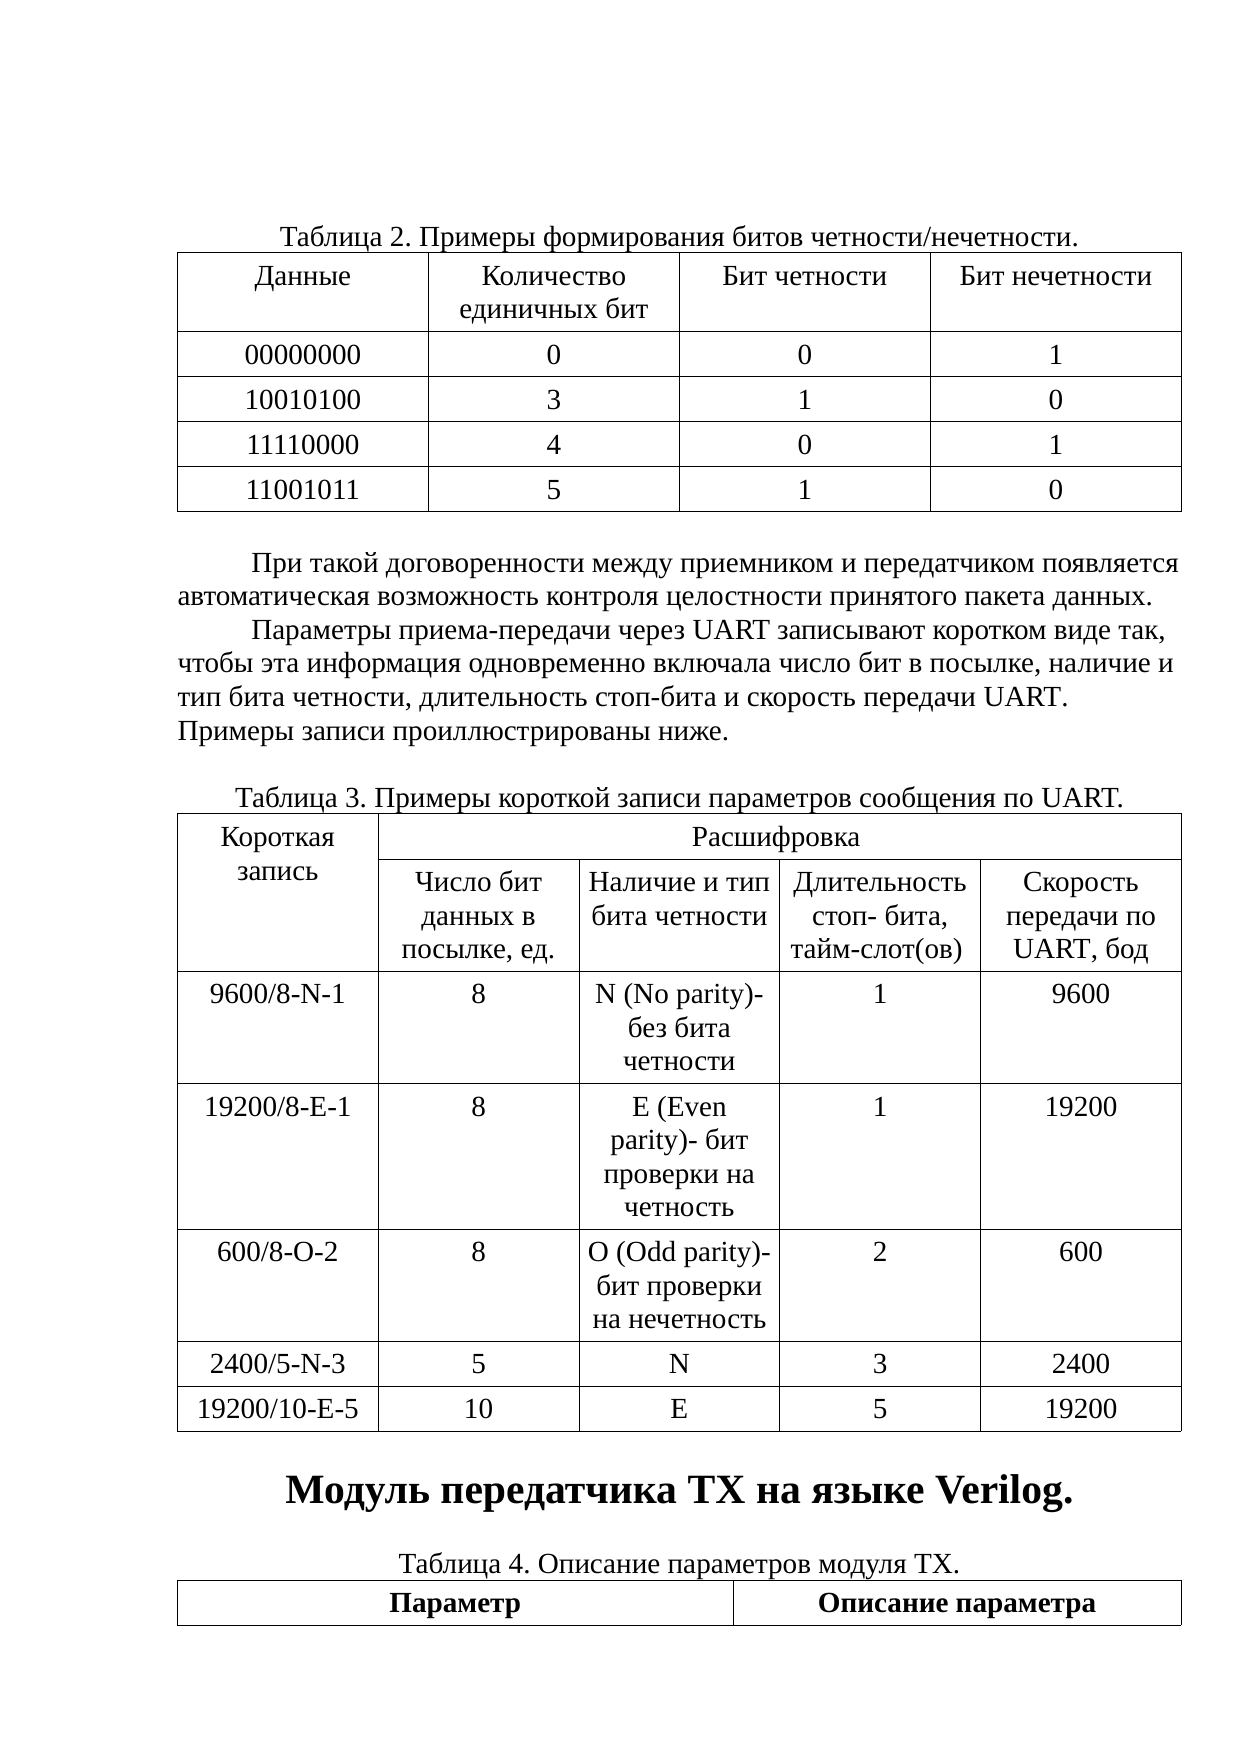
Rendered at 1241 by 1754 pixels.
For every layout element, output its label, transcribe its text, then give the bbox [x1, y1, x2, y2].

table_cell 0 [931, 467, 1181, 511]
table_cell 19200 [981, 1084, 1181, 1228]
table_cell Скорость передачи по UART, бод [981, 860, 1181, 971]
table_cell 2 [780, 1230, 980, 1341]
table_cell 2400/5-N-3 [178, 1342, 378, 1386]
table_cell 0 [931, 377, 1181, 421]
table_header Бит четности [680, 253, 930, 331]
text Таблица 4. Описание параметров модуля TX. [177, 1546, 1181, 1579]
text Параметры приема-передачи через UART записывают коротком виде так, чтобы эта информация одновременно включала число бит в посылке, наличие и тип бита четности, длительность стоп-бита и скорость передачи UART. Примеры записи проиллюстрированы ниже. [177, 612, 1181, 746]
table_cell 9600/8-N-1 [178, 972, 378, 1083]
table_cell 1 [780, 972, 980, 1083]
table_cell 8 [379, 972, 579, 1083]
table_cell 11110000 [178, 422, 428, 466]
table_cell 9600 [981, 972, 1181, 1083]
table_cell N [580, 1342, 779, 1386]
table_header Описание параметра [734, 1581, 1181, 1625]
table_cell E [580, 1387, 779, 1431]
table_cell 1 [680, 377, 930, 421]
text При такой договоренности между приемником и передатчиком появляется автоматическая возможность контроля целостности принятого пакета данных. [177, 545, 1181, 612]
table_cell 10010100 [178, 377, 428, 421]
table_header Параметр [178, 1581, 733, 1625]
table_cell 1 [680, 467, 930, 511]
table_cell 3 [429, 377, 679, 421]
table_cell 600/8-O-2 [178, 1230, 378, 1341]
table_cell Наличие и тип бита четности [580, 860, 779, 971]
table_cell 2400 [981, 1342, 1181, 1386]
text Таблица 2. Примеры формирования битов четности/нечетности. [177, 219, 1181, 252]
table_cell 5 [780, 1387, 980, 1431]
table_cell 0 [680, 422, 930, 466]
table_cell 5 [429, 467, 679, 511]
table_header Количество единичных бит [429, 253, 679, 331]
table_header Данные [178, 253, 428, 331]
table_cell 0 [429, 332, 679, 376]
table_cell 11001011 [178, 467, 428, 511]
table_cell Число бит данных в посылке, ед. [379, 860, 579, 971]
table_cell 00000000 [178, 332, 428, 376]
text Модуль передатчика TX на языке Verilog. [177, 1464, 1181, 1512]
table_header Бит нечетности [931, 253, 1181, 331]
table_cell 0 [680, 332, 930, 376]
table_cell 3 [780, 1342, 980, 1386]
table_cell 19200/8-E-1 [178, 1084, 378, 1228]
table_cell 10 [379, 1387, 579, 1431]
table_cell 8 [379, 1230, 579, 1341]
table_cell Длительность стоп- бита, тайм-слот(ов) [780, 860, 980, 971]
table_cell N (No parity)- без бита четности [580, 972, 779, 1083]
table_cell 4 [429, 422, 679, 466]
table_cell 1 [931, 422, 1181, 466]
table_cell 19200 [981, 1387, 1181, 1431]
table_cell O (Odd parity)- бит проверки на нечетность [580, 1230, 779, 1341]
table_cell 600 [981, 1230, 1181, 1341]
table_header Короткая запись [178, 814, 378, 971]
table_cell 8 [379, 1084, 579, 1228]
table_cell 1 [780, 1084, 980, 1228]
table_cell 5 [379, 1342, 579, 1386]
table_header Расшифровка [379, 814, 1181, 858]
table_cell 19200/10-E-5 [178, 1387, 378, 1431]
table_cell 1 [931, 332, 1181, 376]
text Таблица 3. Примеры короткой записи параметров сообщения по UART. [177, 780, 1181, 813]
table_cell E (Even parity)- бит проверки на четность [580, 1084, 779, 1228]
